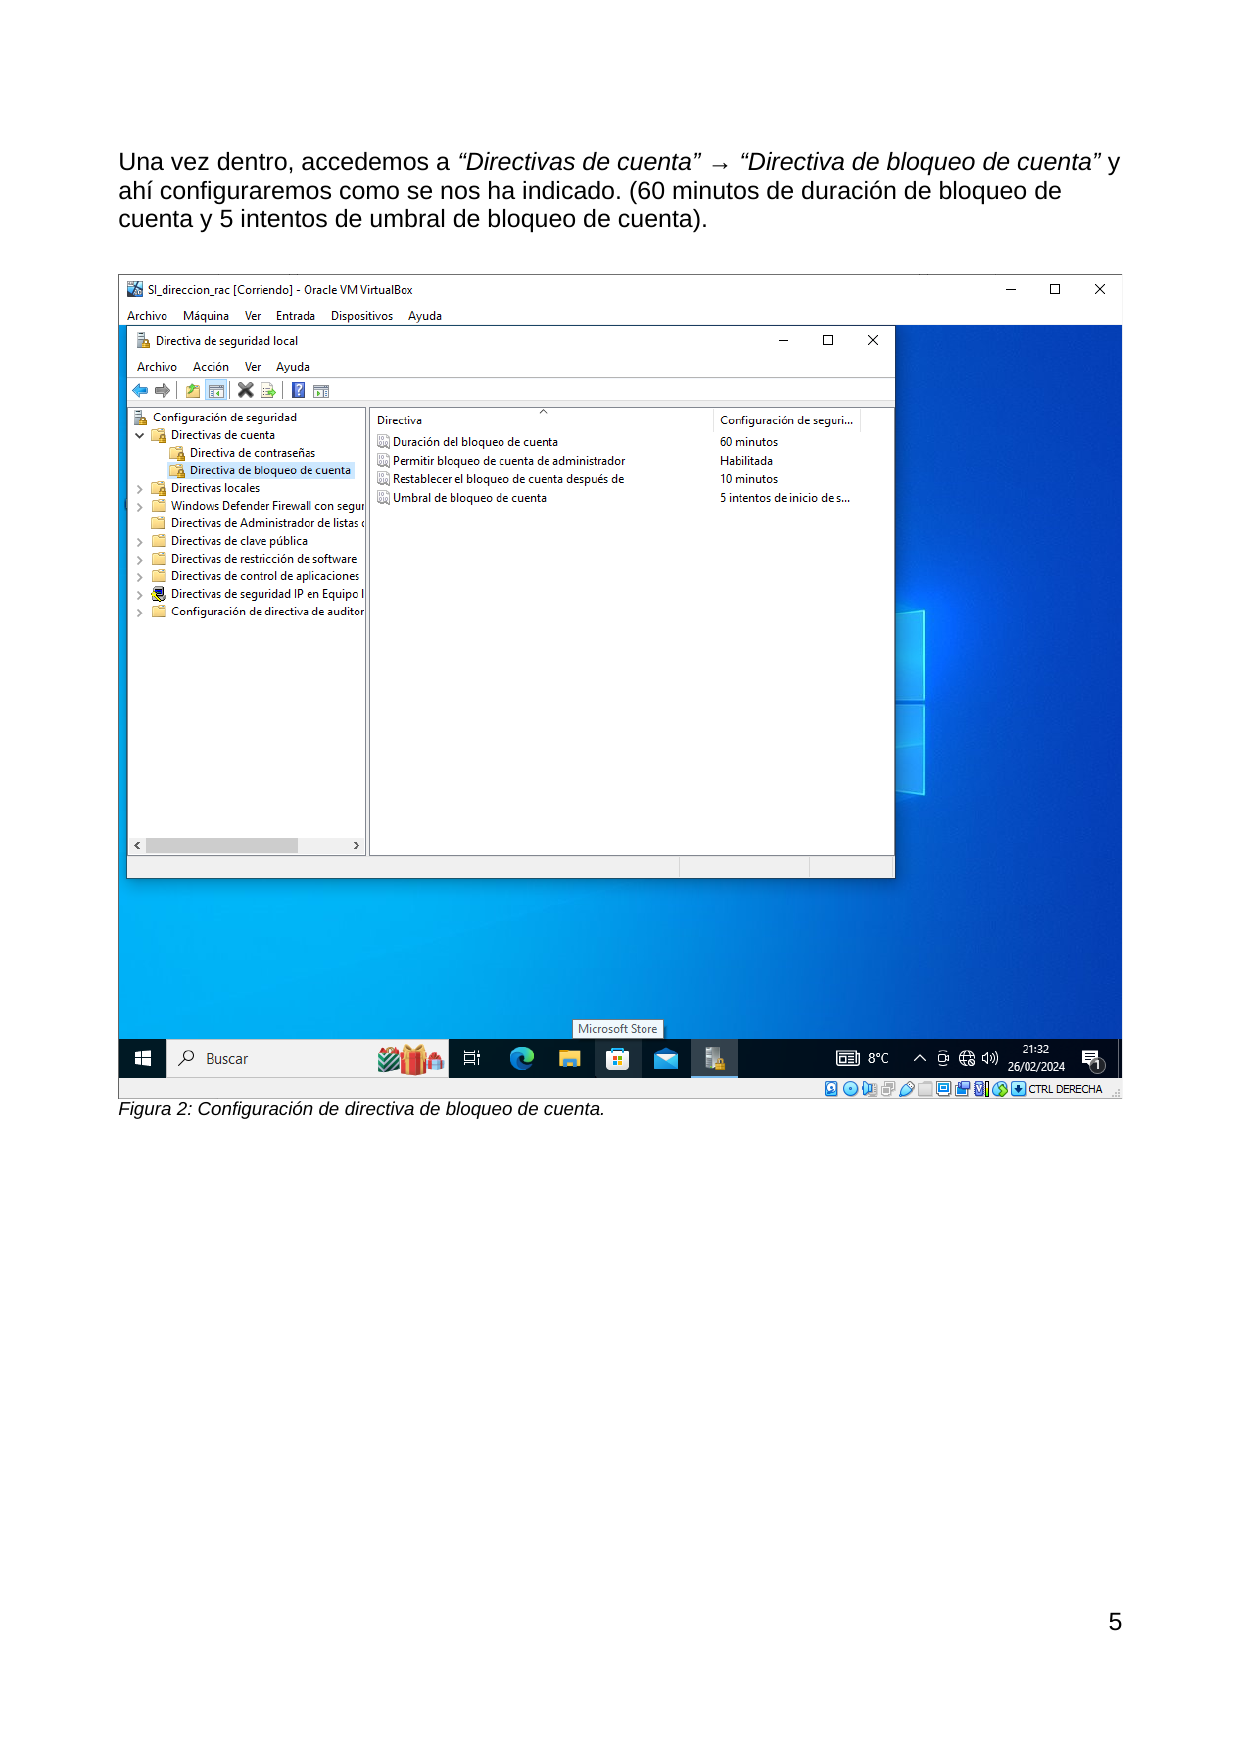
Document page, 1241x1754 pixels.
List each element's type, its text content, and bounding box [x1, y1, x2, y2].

text Una vez dentro, accedemos a “Directivas de cuenta” → “Directiva de bloqueo de cuenta” y ahí configuraremos como se nos ha indicado. (60 minutos de duración de bloqueo de cuenta y 5 intentos de umbral de bloqueo de cuenta). [118, 147, 1122, 233]
picture [118, 274, 1123, 1099]
text Figura 2: Configuración de directiva de bloqueo de cuenta. [118, 1099, 1122, 1120]
